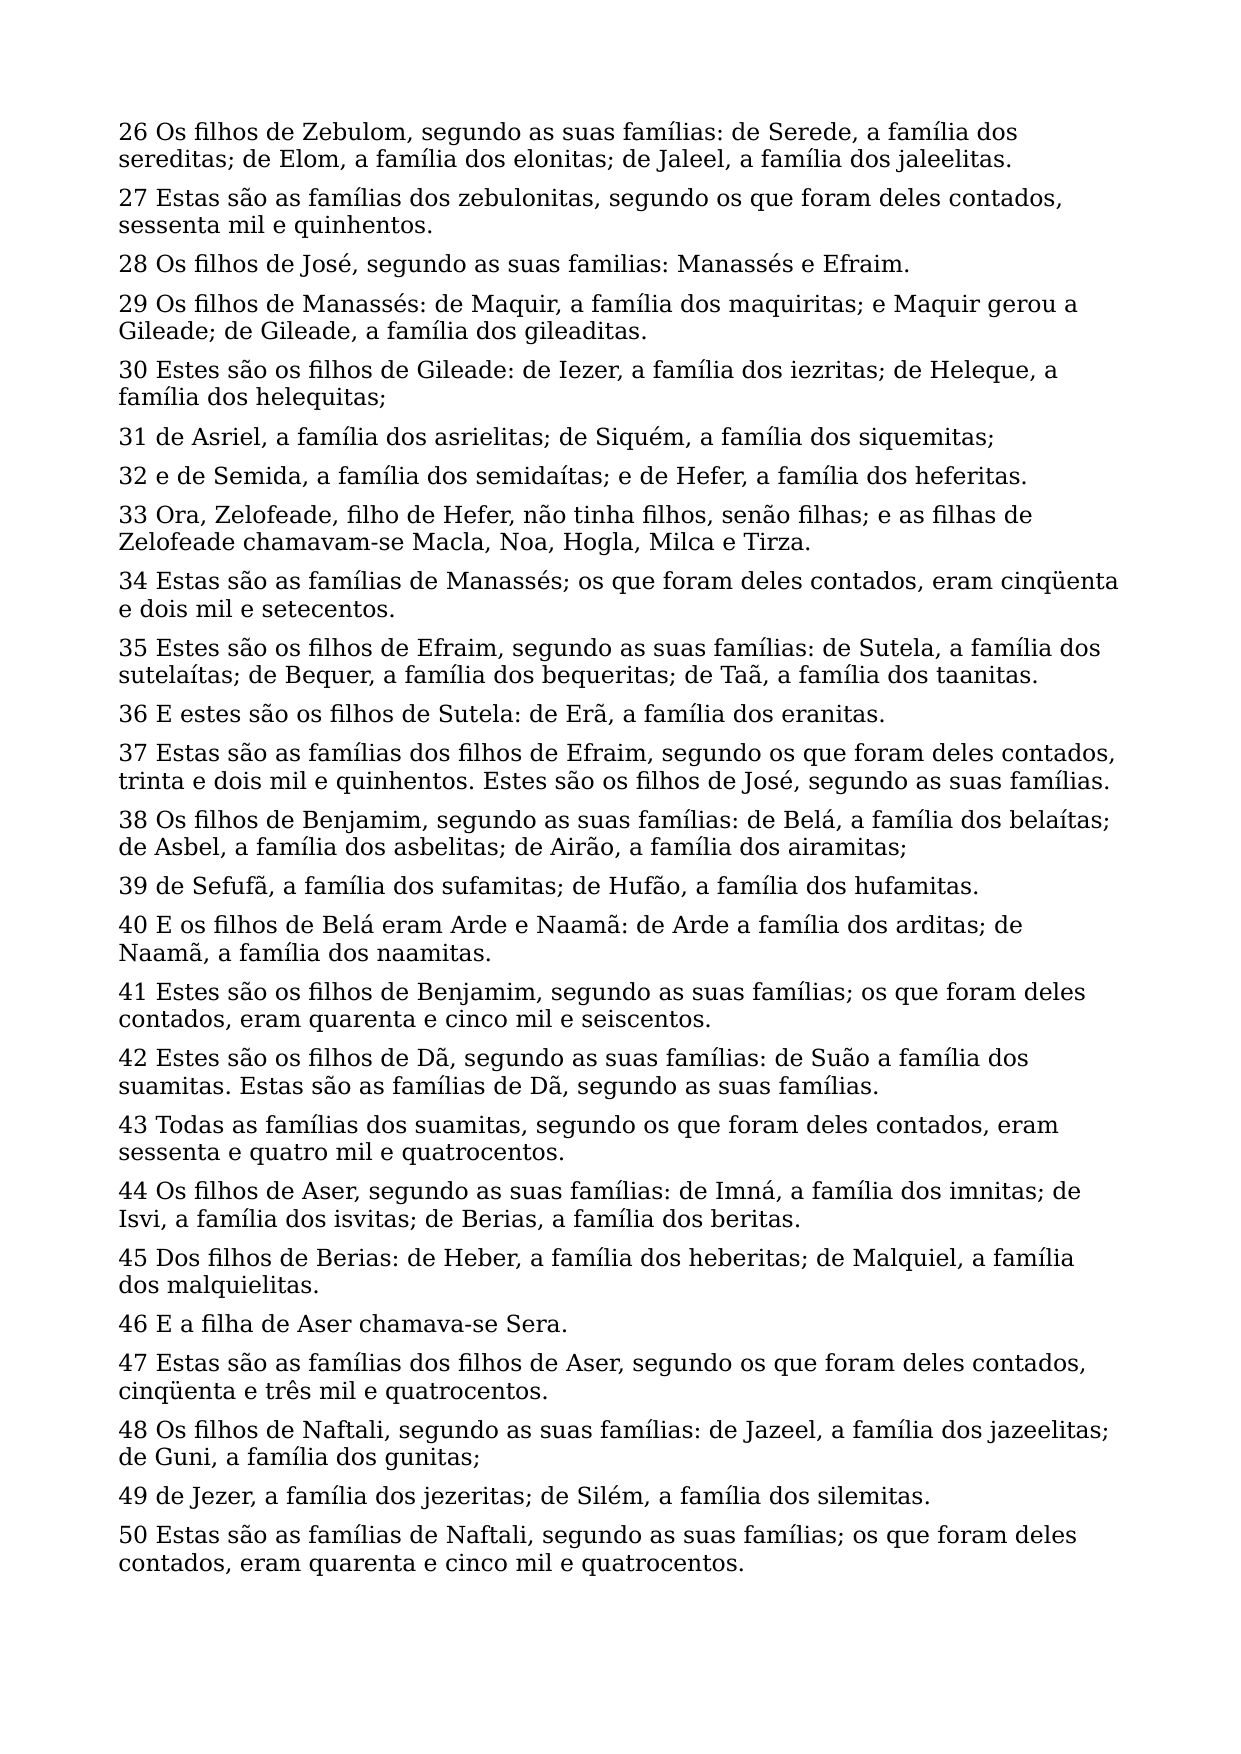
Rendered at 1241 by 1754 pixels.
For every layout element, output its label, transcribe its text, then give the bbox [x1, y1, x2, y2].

text 45 Dos filhos de Berias: de Heber, a família dos heberitas; de Malquiel, a família dos malquielitas. [118, 1244, 1122, 1299]
text 41 Estes são os filhos de Benjamim, segundo as suas famílias; os que foram deles contados, eram quarenta e cinco mil e seiscentos. [118, 978, 1122, 1033]
text 29 Os filhos de Manassés: de Maquir, a família dos maquiritas; e Maquir gerou a Gileade; de Gileade, a família dos gileaditas. [118, 290, 1122, 345]
text 47 Estas são as famílias dos filhos de Aser, segundo os que foram deles contados, cinqüenta e três mil e quatrocentos. [118, 1350, 1122, 1404]
text 50 Estas são as famílias de Naftali, segundo as suas famílias; os que foram deles contados, eram quarenta e cinco mil e quatrocentos. [118, 1522, 1122, 1577]
text 42 Estes são os filhos de Dã, segundo as suas famílias: de Suão a família dos suamitas. Estas são as famílias de Dã, segundo as suas famílias. [118, 1045, 1122, 1099]
text 35 Estes são os filhos de Efraim, segundo as suas famílias: de Sutela, a família dos sutelaítas; de Bequer, a família dos bequeritas; de Taã, a família dos taanitas. [118, 634, 1122, 689]
text 36 E estes são os filhos de Sutela: de Erã, a família dos eranitas. [118, 701, 1122, 728]
text 40 E os filhos de Belá eram Arde e Naamã: de Arde a família dos arditas; de Naamã, a família dos naamitas. [118, 912, 1122, 967]
text 31 de Asriel, a família dos asrielitas; de Siquém, a família dos siquemitas; [118, 423, 1122, 450]
text 38 Os filhos de Benjamim, segundo as suas famílias: de Belá, a família dos belaítas; de Asbel, a família dos asbelitas; de Airão, a família dos airamitas; [118, 806, 1122, 861]
text 48 Os filhos de Naftali, segundo as suas famílias: de Jazeel, a família dos jazeelitas; de Guni, a família dos gunitas; [118, 1416, 1122, 1471]
text 44 Os filhos de Aser, segundo as suas famílias: de Imná, a família dos imnitas; de Isvi, a família dos isvitas; de Berias, a família dos beritas. [118, 1178, 1122, 1232]
text 37 Estas são as famílias dos filhos de Efraim, segundo os que foram deles contados, trinta e dois mil e quinhentos. Estes são os filhos de José, segundo as suas famílias. [118, 740, 1122, 794]
text 32 e de Semida, a família dos semidaítas; e de Hefer, a família dos heferitas. [118, 462, 1122, 489]
text 27 Estas são as famílias dos zebulonitas, segundo os que foram deles contados, sessenta mil e quinhentos. [118, 184, 1122, 239]
text 33 Ora, Zelofeade, filho de Hefer, não tinha filhos, senão filhas; e as filhas de Zelofeade chamavam-se Macla, Noa, Hogla, Milca e Tirza. [118, 501, 1122, 556]
text 34 Estas são as famílias de Manassés; os que foram deles contados, eram cinqüenta e dois mil e setecentos. [118, 568, 1122, 622]
text 43 Todas as famílias dos suamitas, segundo os que foram deles contados, eram sessenta e quatro mil e quatrocentos. [118, 1111, 1122, 1166]
text 28 Os filhos de José, segundo as suas familias: Manassés e Efraim. [118, 251, 1122, 278]
text 49 de Jezer, a família dos jezeritas; de Silém, a família dos silemitas. [118, 1483, 1122, 1510]
text 30 Estes são os filhos de Gileade: de Iezer, a família dos iezritas; de Heleque, a família dos helequitas; [118, 357, 1122, 411]
text 26 Os filhos de Zebulom, segundo as suas famílias: de Serede, a família dos sereditas; de Elom, a família dos elonitas; de Jaleel, a família dos jaleelitas. [118, 118, 1122, 173]
text 39 de Sefufã, a família dos sufamitas; de Hufão, a família dos hufamitas. [118, 873, 1122, 900]
text 46 E a filha de Aser chamava-se Sera. [118, 1311, 1122, 1338]
